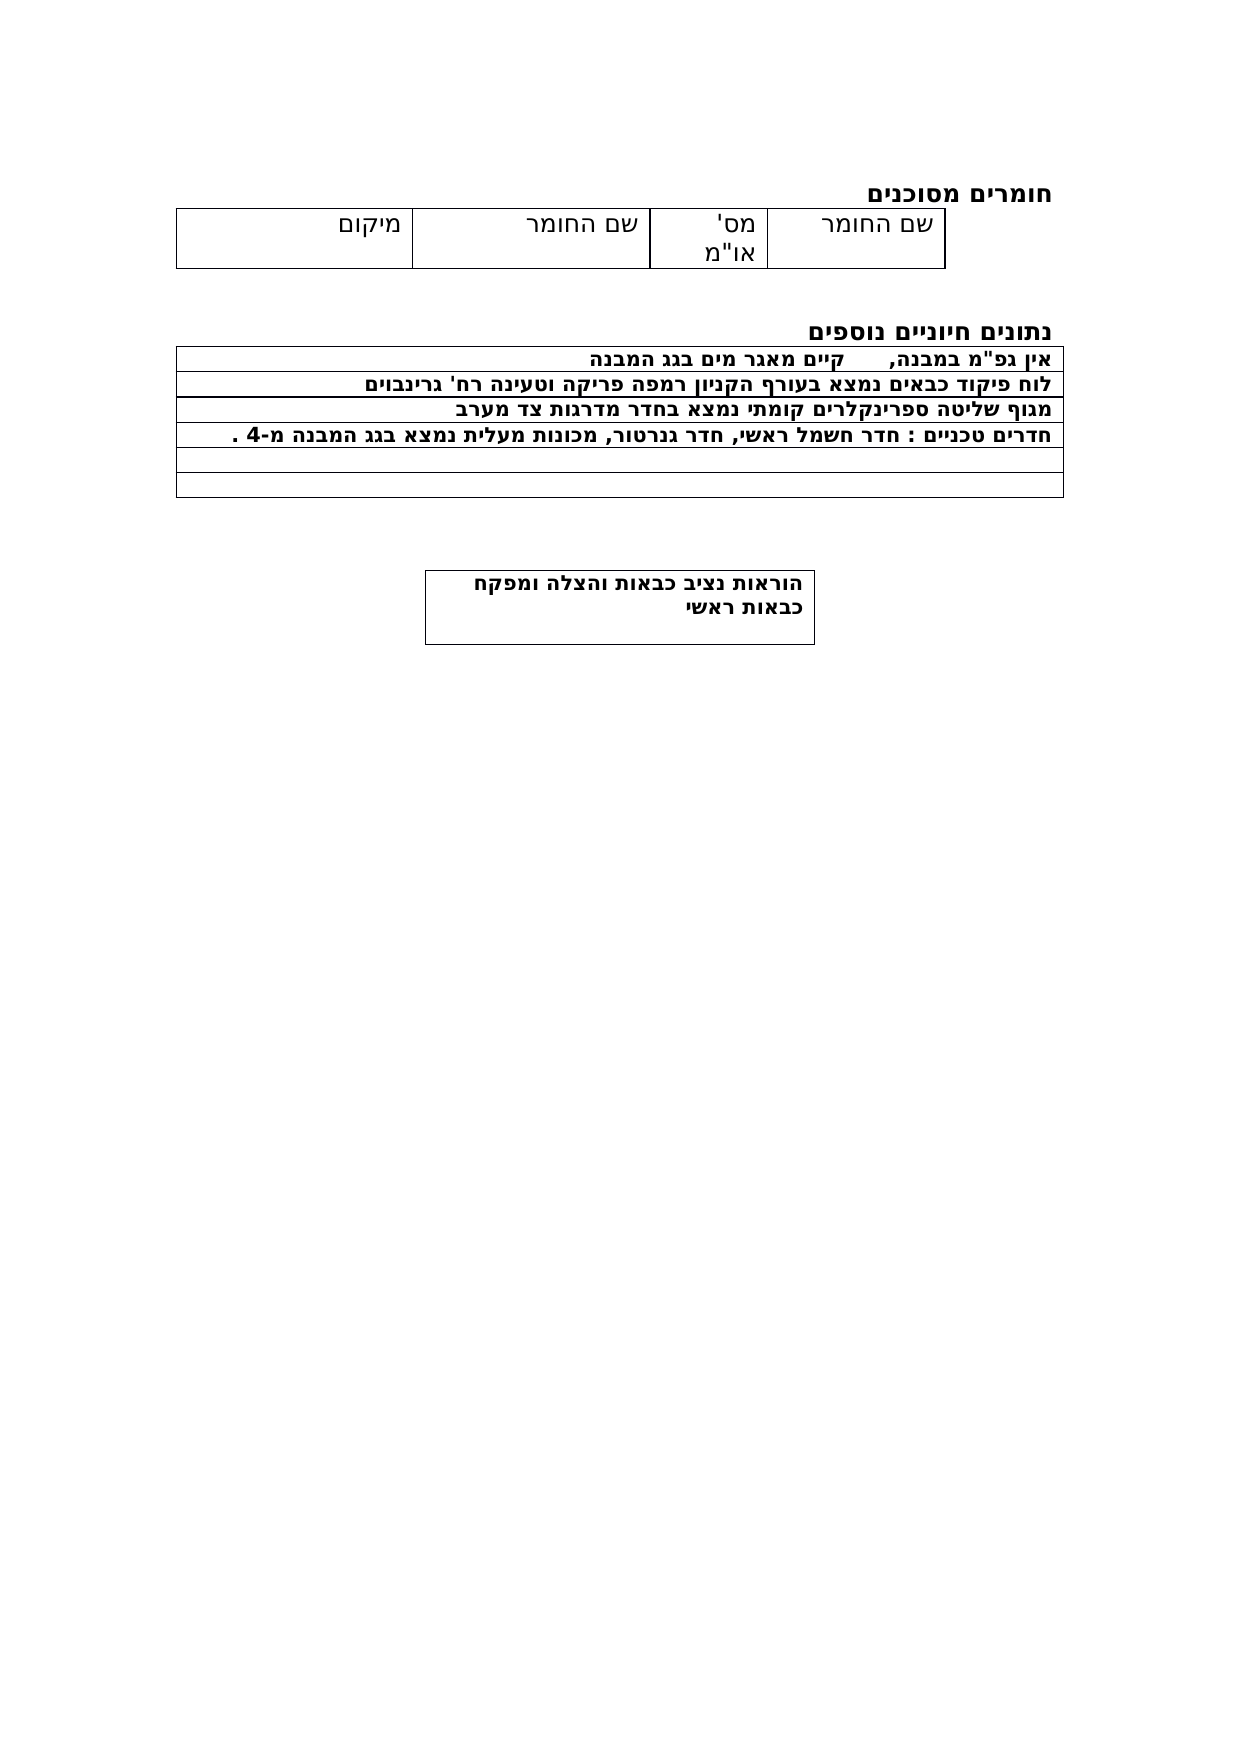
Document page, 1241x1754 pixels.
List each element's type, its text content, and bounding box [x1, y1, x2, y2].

table_header מיקום [177, 209, 412, 268]
table_cell לוח פיקוד כבאים נמצא בעורף הקניון רמפה פריקה וטעינה רח' גרינבוים [177, 372, 1063, 396]
table_cell מגוף שליטה ספרינקלרים קומתי נמצא בחדר מדרגות צד מערב [177, 398, 1063, 422]
table_cell [177, 448, 1063, 472]
text נתונים חיוניים נוספים [187, 317, 1053, 346]
table_cell [177, 473, 1063, 497]
table_header אין גפ"מ במבנה, קיים מאגר מים בגג המבנה [177, 347, 1063, 371]
text חומרים מסוכנים [187, 179, 1053, 208]
table_header שם החומר [413, 209, 649, 268]
table_header הוראות נציב כבאות והצלה ומפקח כבאות ראשי [426, 571, 814, 643]
table_header מס' או"מ [651, 209, 767, 268]
table_header שם החומר [768, 209, 944, 268]
table_cell חדרים טכניים : חדר חשמל ראשי, חדר גנרטור, מכונות מעלית נמצא בגג המבנה מ-4 . [177, 423, 1063, 447]
